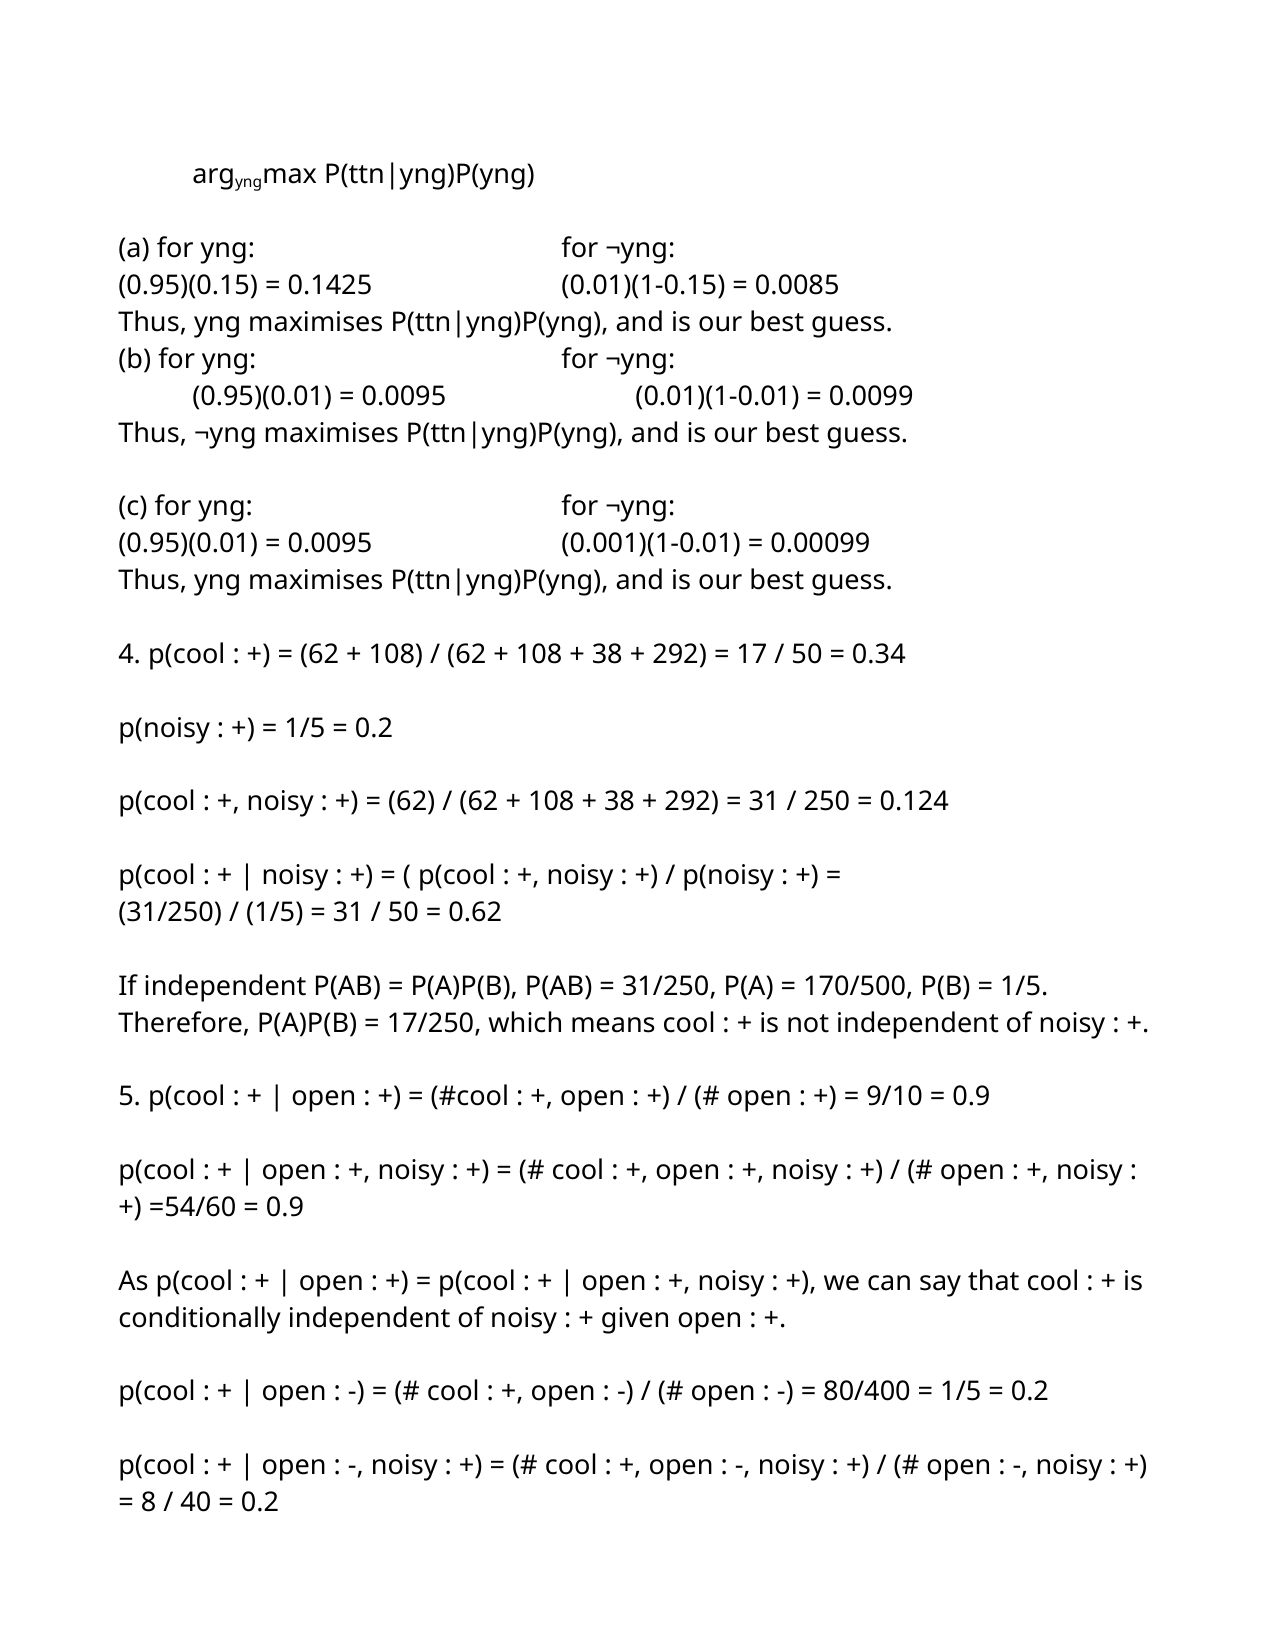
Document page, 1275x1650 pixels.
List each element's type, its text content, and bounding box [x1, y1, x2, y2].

text (0.95)(0.01) = 0.0095 (0.001)(1-0.01) = 0.00099 [118, 524, 1157, 561]
text p(cool : + | open : -) = (# cool : +, open : -) / (# open : -) = 80/400 = 1/5 = 0.2 [118, 1372, 1157, 1409]
text (a) for yng: for ¬yng: [118, 229, 1157, 266]
text (b) for yng: for ¬yng: [118, 339, 1157, 376]
text (c) for yng: for ¬yng: [118, 487, 1157, 524]
text Thus, yng maximises P(ttn|yng)P(yng), and is our best guess. [118, 302, 1157, 339]
text (0.95)(0.01) = 0.0095 (0.01)(1-0.01) = 0.0099 [118, 376, 1157, 413]
text p(noisy : +) = 1/5 = 0.2 [118, 708, 1157, 745]
text Thus, yng maximises P(ttn|yng)P(yng), and is our best guess. [118, 561, 1157, 597]
text If independent P(AB) = P(A)P(B), P(AB) = 31/250, P(A) = 170/500, P(B) = 1/5. [118, 966, 1157, 1003]
text Thus, ¬yng maximises P(ttn|yng)P(yng), and is our best guess. [118, 413, 1157, 450]
text Therefore, P(A)P(B) = 17/250, which means cool : + is not independent of noisy : +. [118, 1003, 1157, 1040]
text (0.95)(0.15) = 0.1425 (0.01)(1-0.15) = 0.0085 [118, 266, 1157, 302]
text 4. p(cool : +) = (62 + 108) / (62 + 108 + 38 + 292) = 17 / 50 = 0.34 [118, 634, 1157, 671]
text (31/250) / (1/5) = 31 / 50 = 0.62 [118, 892, 1157, 929]
text As p(cool : + | open : +) = p(cool : + | open : +, noisy : +), we can say that cool : + is conditionally independent of noisy : + given open : +. [118, 1261, 1157, 1335]
text 5. p(cool : + | open : +) = (#cool : +, open : +) / (# open : +) = 9/10 = 0.9 [118, 1077, 1157, 1114]
text p(cool : + | noisy : +) = ( p(cool : +, noisy : +) / p(noisy : +) = [118, 856, 1157, 892]
text argyngmax P(ttn|yng)P(yng) [118, 155, 1157, 192]
text p(cool : + | open : -, noisy : +) = (# cool : +, open : -, noisy : +) / (# open : -, noisy : +) = 8 / 40 = 0.2 [118, 1446, 1157, 1519]
text p(cool : + | open : +, noisy : +) = (# cool : +, open : +, noisy : +) / (# open : +, noisy : +) =54/60 = 0.9 [118, 1151, 1157, 1224]
text p(cool : +, noisy : +) = (62) / (62 + 108 + 38 + 292) = 31 / 250 = 0.124 [118, 782, 1157, 819]
